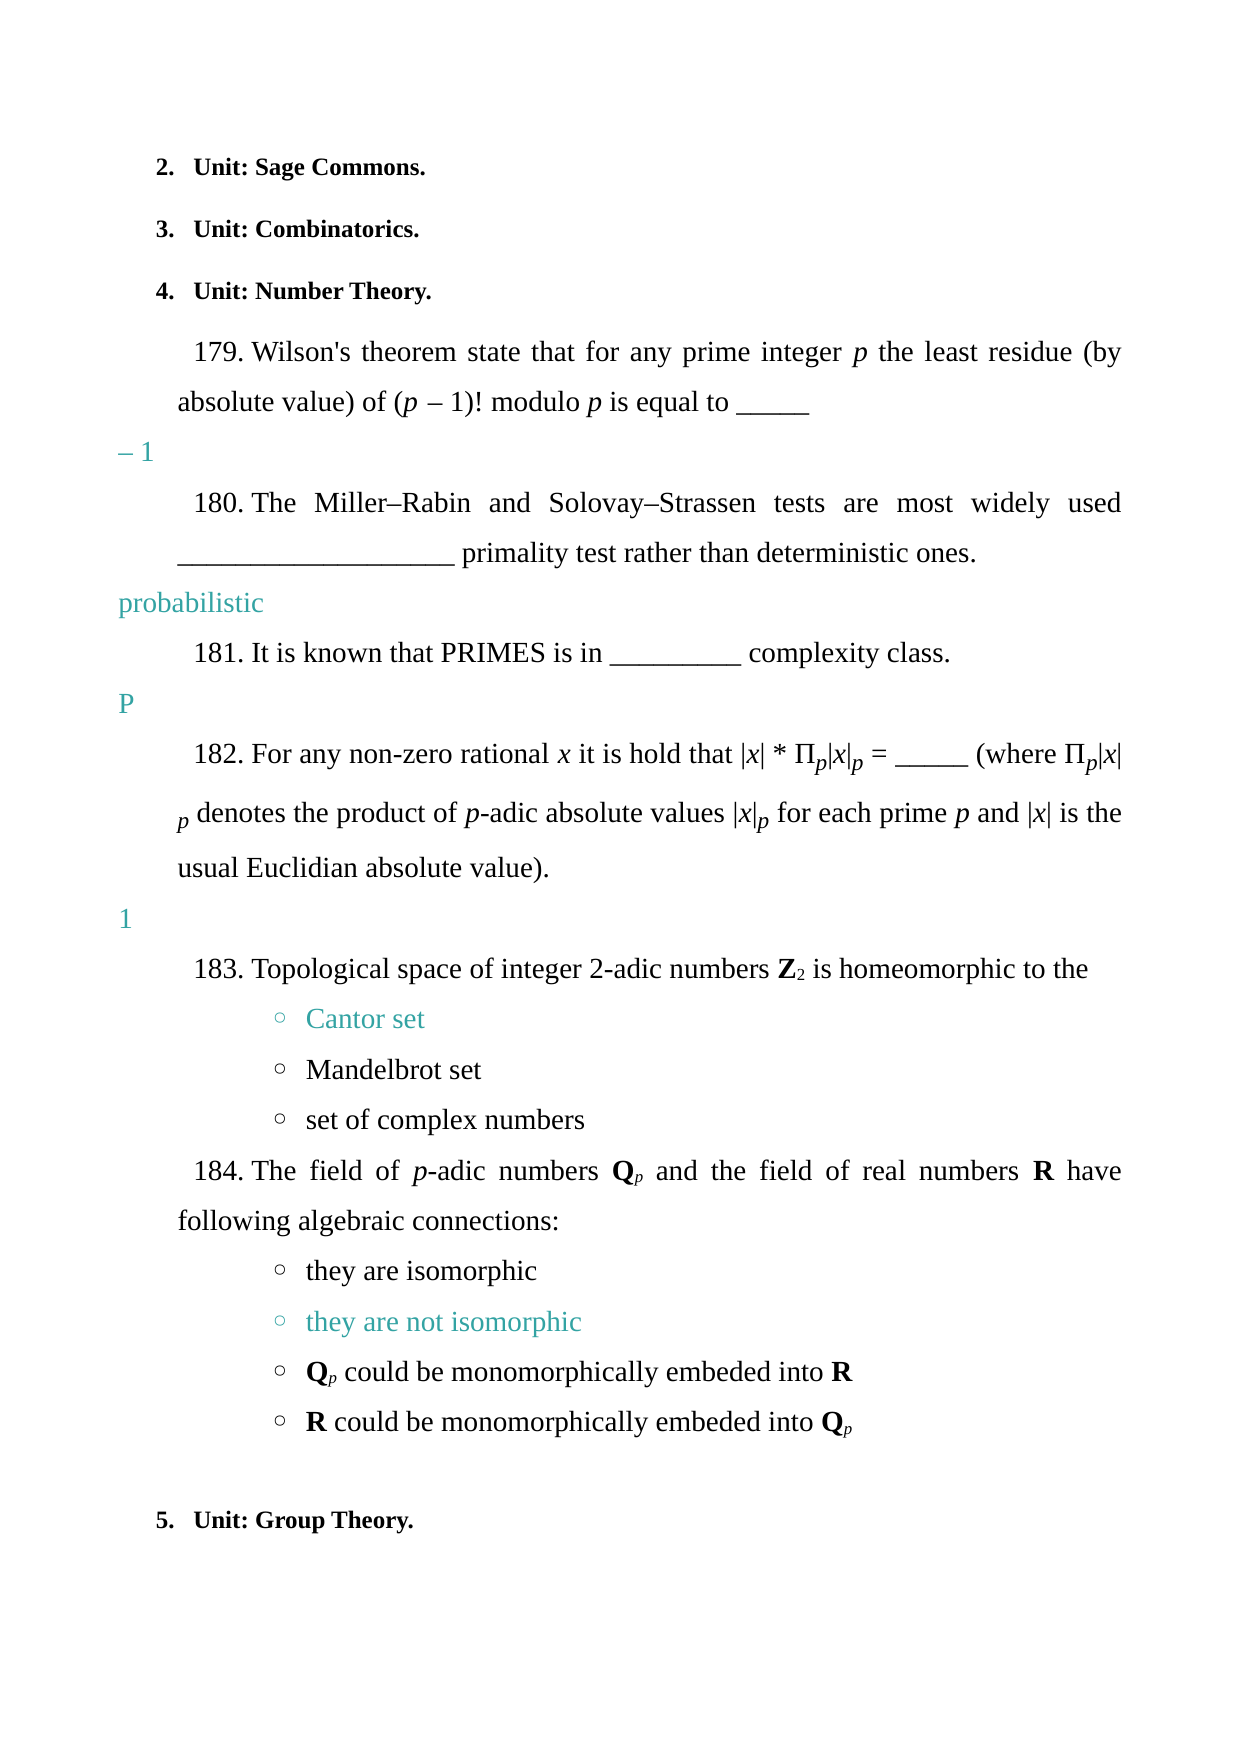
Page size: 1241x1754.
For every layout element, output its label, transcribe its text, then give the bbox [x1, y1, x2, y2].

text – 1 [118, 434, 1122, 468]
list The Miller–Rabin and Solovay–Strassen tests are most widely used ___________________ primality test rather than deterministic ones. [177, 485, 1122, 568]
text 1 [118, 901, 1122, 934]
list Unit: Number Theory. [156, 276, 1122, 305]
list Unit: Sage Commons. [156, 152, 1122, 180]
list It is known that PRIMES is in _________ complexity class. [177, 636, 1122, 669]
text probabilistic [118, 585, 1122, 619]
list Unit: Group Theory. [156, 1505, 1122, 1534]
list they are isomorphic [268, 1253, 1122, 1287]
list Mandelbrot set [268, 1052, 1122, 1085]
list Unit: Combinatorics. [156, 214, 1122, 243]
list they are not isomorphic [268, 1304, 1122, 1337]
list Topological space of integer 2-adic numbers Z2 is homeomorphic to the [177, 951, 1122, 984]
text P [118, 686, 1122, 719]
list For any non-zero rational x it is hold that |x| * Пp|x|p = _____ (where Пp|x|p denotes the product of p-adic absolute values |x|p for each prime p and |x| is the usual Euclidian absolute value). [177, 736, 1122, 884]
list R could be monomorphically embeded into Qp [268, 1404, 1122, 1438]
list The field of p-adic numbers Qp and the field of real numbers R have following algebraic connections: [177, 1153, 1122, 1236]
list Qp could be monomorphically embeded into R [268, 1354, 1122, 1388]
list Wilson's theorem state that for any prime integer p the least residue (by absolute value) of (p – 1)! modulo p is equal to _____ [177, 334, 1122, 418]
list Cantor set [268, 1001, 1122, 1035]
list set of complex numbers [268, 1102, 1122, 1136]
